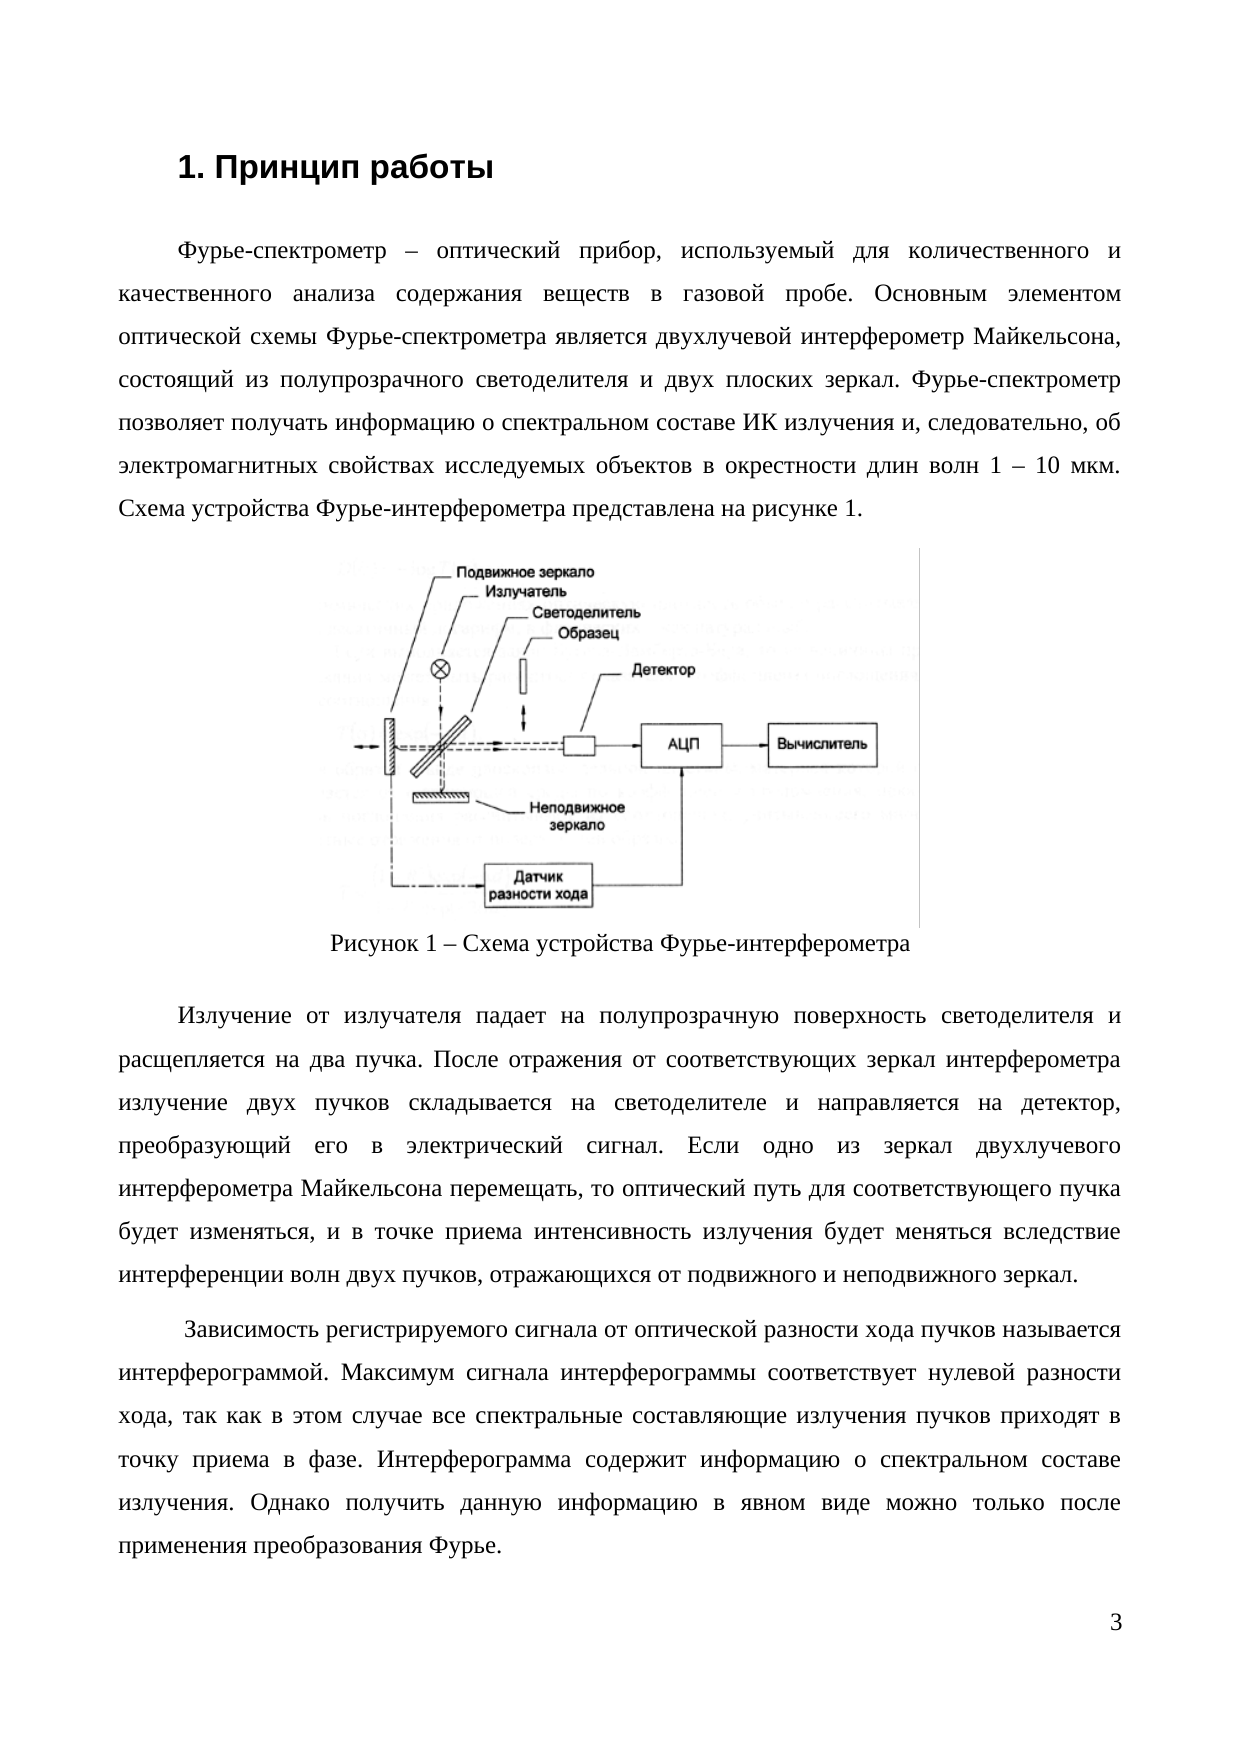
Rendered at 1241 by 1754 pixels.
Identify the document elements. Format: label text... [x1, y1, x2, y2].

picture [319, 548, 921, 928]
subtitle Принцип работы [118, 148, 1122, 186]
text Излучение от излучателя падает на полупрозрачную поверхность светоделителя и расщепляется на два пучка. После отражения от соответствующих зеркал интерферометра излучение двух пучков складывается на светоделителе и направляется на детектор, преобразующий его в электрический сигнал. Если одно из зеркал двухлучевого интерферометра Майкельсона перемещать, то оптический путь для соответствующего пучка будет изменяться, и в точке приема интенсивность излучения будет меняться вследствие интерференции волн двух пучков, отражающихся от подвижного и неподвижного зеркал. [118, 1001, 1122, 1288]
text Зависимость регистрируемого сигнала от оптической разности хода пучков называется интерферограммой. Максимум сигнала интерферограммы соответствует нулевой разности хода, так как в этом случае все спектральные составляющие излучения пучков приходят в точку приема в фазе. Интерферограмма содержит информацию о спектральном составе излучения. Однако получить данную информацию в явном виде можно только после применения преобразования Фурье. [118, 1314, 1122, 1559]
text Рисунок 1 – Схема устройства Фурье-интерферометра [118, 928, 1122, 957]
text Фурье-спектрометр – оптический прибор, используемый для количественного и качественного анализа содержания веществ в газовой пробе. Основным элементом оптической схемы Фурье-спектрометра является двухлучевой интерферометр Майкельсона, состоящий из полупрозрачного светоделителя и двух плоских зеркал. Фурье-спектрометр позволяет получать информацию о спектральном составе ИК излучения и, следовательно, об электромагнитных свойствах исследуемых объектов в окрестности длин волн 1 – 10 мкм. Схема устройства Фурье-интерферометра представлена на рисунке 1. [118, 235, 1122, 522]
